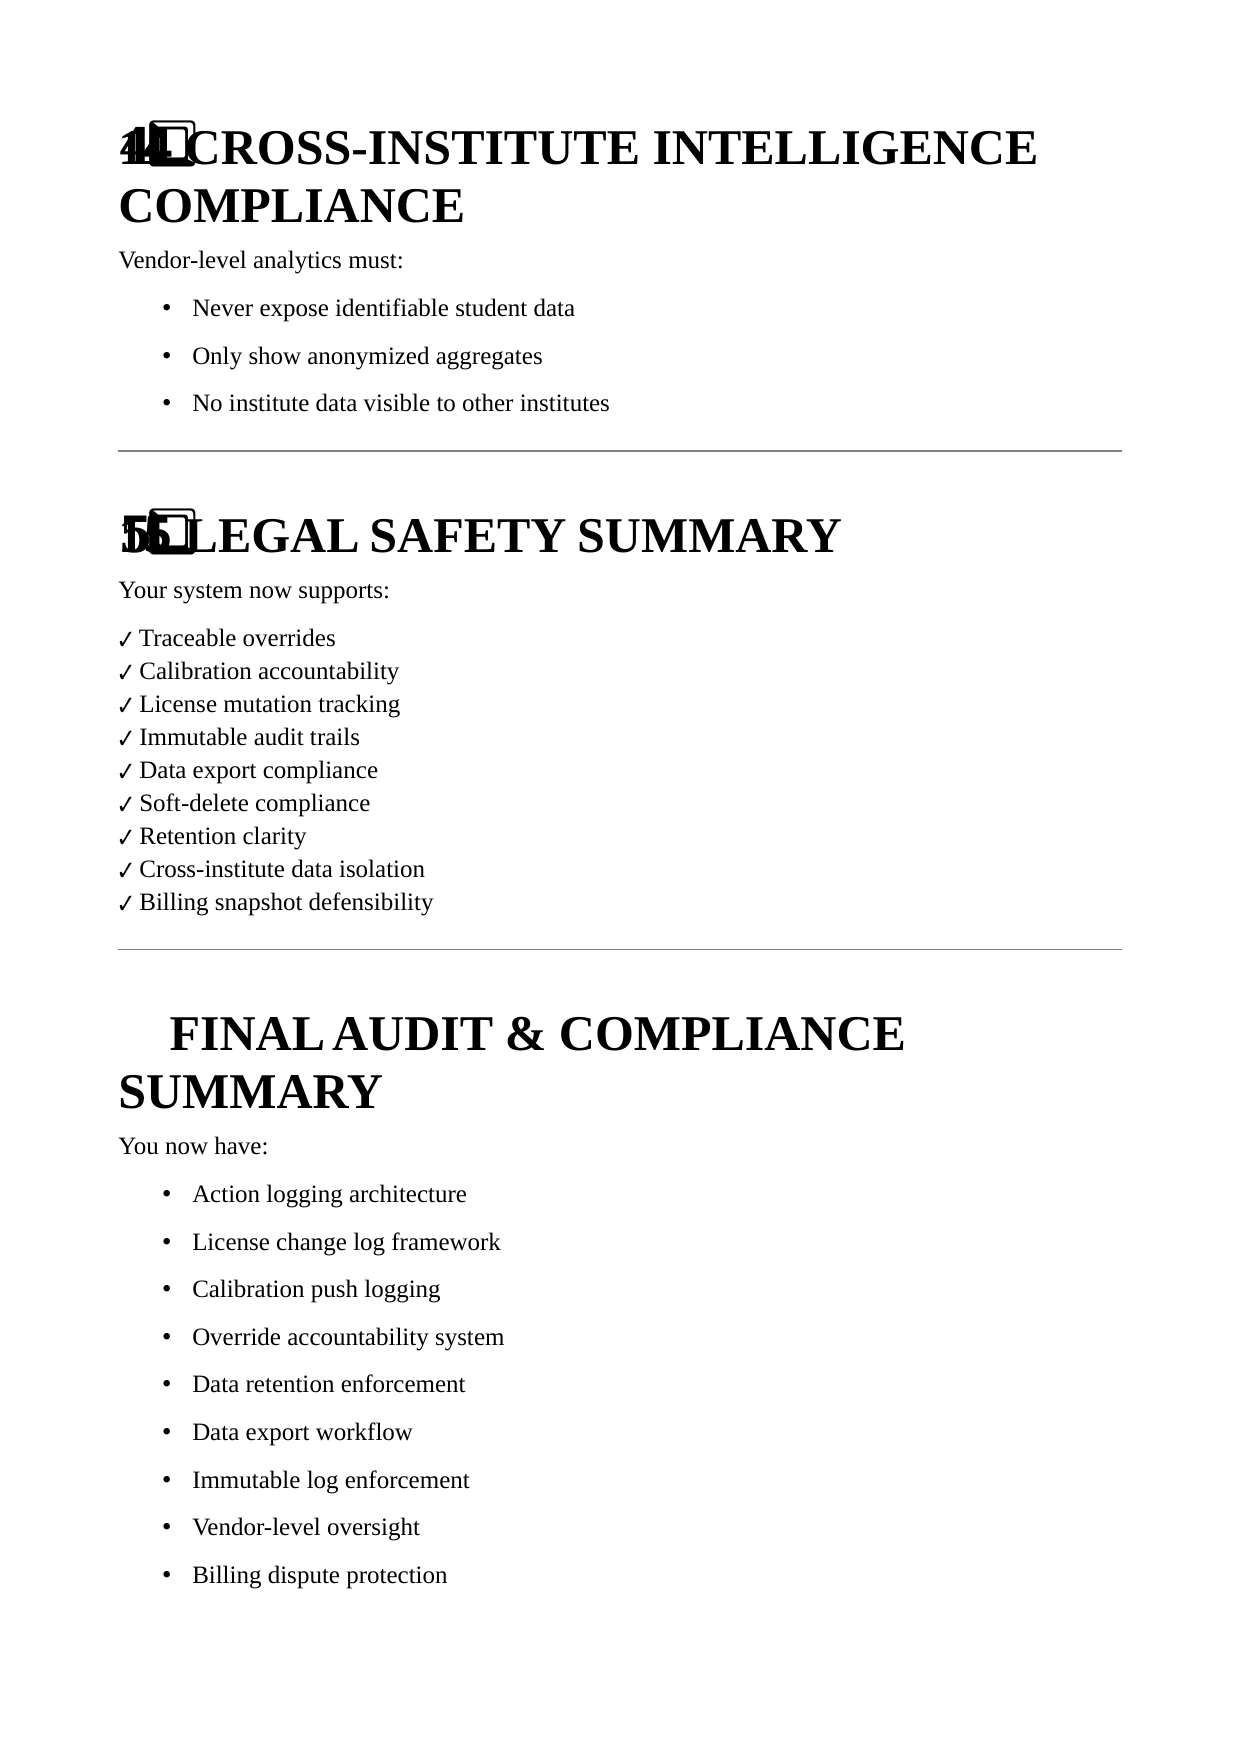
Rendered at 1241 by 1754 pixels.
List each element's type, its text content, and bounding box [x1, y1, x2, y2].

list Calibration push logging [162, 1274, 1122, 1303]
list Billing dispute protection [162, 1560, 1122, 1589]
list Never expose identifiable student data [162, 293, 1122, 322]
list Vendor-level oversight [162, 1512, 1122, 1541]
list Data retention enforcement [162, 1369, 1122, 1398]
subtitle 15️⃣ LEGAL SAFETY SUMMARY [118, 505, 1122, 563]
list Only show anonymized aggregates [162, 341, 1122, 369]
text Vendor-level analytics must: [118, 246, 1122, 274]
text Your system now supports: [118, 575, 1122, 604]
text You now have: [118, 1131, 1122, 1160]
list No institute data visible to other institutes [162, 388, 1122, 417]
subtitle 🎯 FINAL AUDIT & COMPLIANCE SUMMARY [118, 1004, 1122, 1119]
subtitle 14️⃣ CROSS-INSTITUTE INTELLIGENCE COMPLIANCE [118, 118, 1122, 233]
list Data export workflow [162, 1417, 1122, 1446]
list License change log framework [162, 1227, 1122, 1255]
list Immutable log enforcement [162, 1465, 1122, 1493]
text ✔ Traceable overrides ✔ Calibration accountability ✔ License mutation tracking ✔ Immutable audit trails ✔ Data export compliance ✔ Soft-delete compliance ✔ Retention clarity ✔ Cross-institute data isolation ✔ Billing snapshot defensibility [118, 623, 1122, 916]
list Override accountability system [162, 1322, 1122, 1351]
list Action logging architecture [162, 1179, 1122, 1208]
